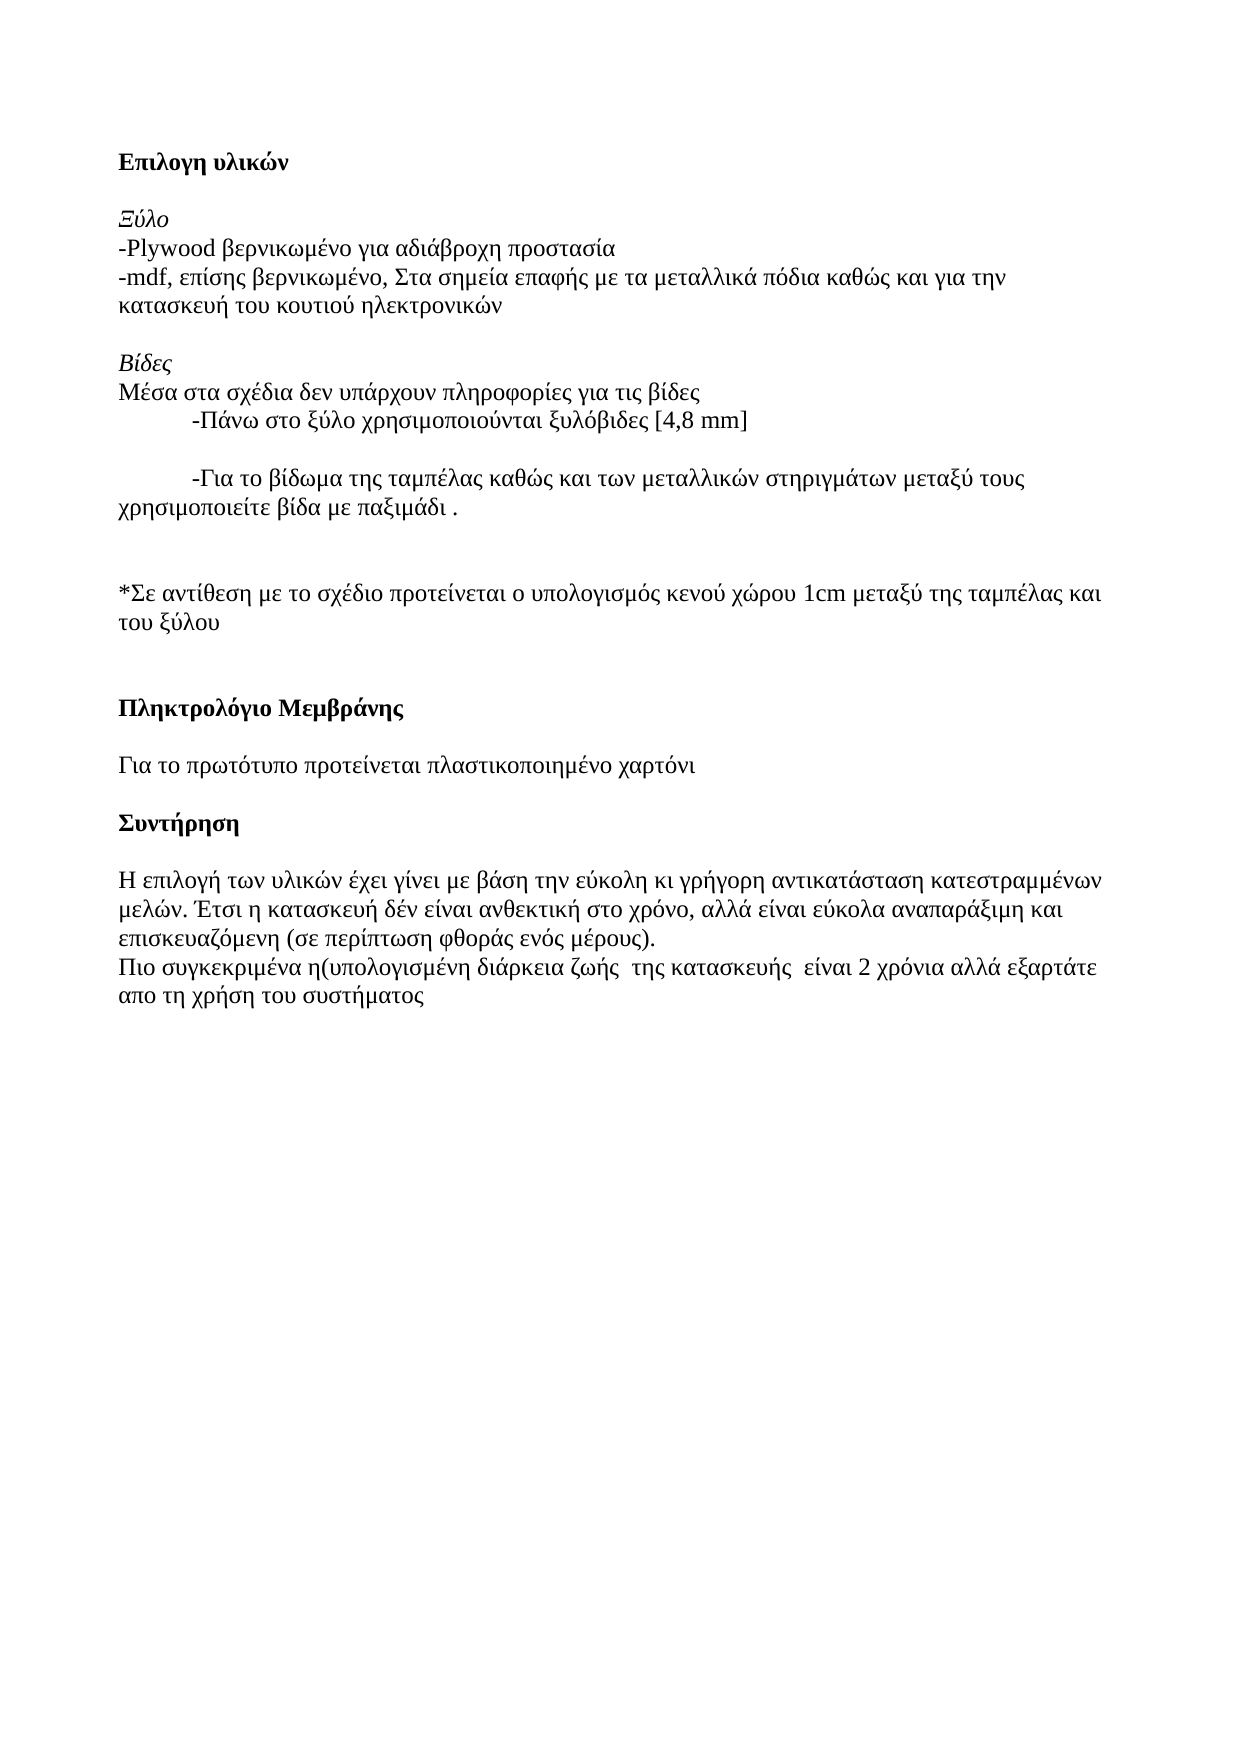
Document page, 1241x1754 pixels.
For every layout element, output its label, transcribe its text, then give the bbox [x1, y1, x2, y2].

text Ξύλο [118, 204, 1122, 233]
text Επιλογη υλικών [118, 147, 1122, 176]
text Η επιλογή των υλικών έχει γίνει με βάση την εύκολη κι γρήγορη αντικατάσταση κατεστραμμένων μελών. Έτσι η κατασκευή δέν είναι ανθεκτική στο χρόνο, αλλά είναι εύκολα αναπαράξιμη και επισκευαζόμενη (σε περίπτωση φθοράς ενός μέρους). [118, 866, 1122, 952]
text Για το πρωτότυπο προτείνεται πλαστικοποιημένο χαρτόνι [118, 751, 1122, 779]
text *Σε αντίθεση με το σχέδιο προτείνεται ο υπολογισμός κενού χώρου 1cm μεταξύ της ταμπέλας και του ξύλου [118, 578, 1122, 636]
text Πιο συγκεκριμένα η(υπολογισμένη διάρκεια ζωής της κατασκευής είναι 2 χρόνια αλλά εξαρτάτε απο τη χρήση του συστήματος [118, 952, 1122, 1009]
text -Plywood βερνικωμένο για αδιάβροχη προστασία [118, 233, 1122, 262]
text Βίδες [118, 348, 1122, 377]
text -Για το βίδωμα της ταμπέλας καθώς και των μεταλλικών στηριγμάτων μεταξύ τους χρησιμοποιείτε βίδα με παξιμάδι . [118, 463, 1122, 521]
text Συντήρηση [118, 808, 1122, 837]
text Πληκτρολόγιο Μεμβράνης [118, 693, 1122, 722]
text Μέσα στα σχέδια δεν υπάρχουν πληροφορίες για τις βίδες [118, 377, 1122, 406]
text -Πάνω στο ξύλο χρησιμοποιούνται ξυλόβιδες [4,8 mm] [118, 406, 1122, 434]
text -mdf, επίσης βερνικωμένο, Στα σημεία επαφής με τα μεταλλικά πόδια καθώς και για την κατασκευή του κουτιού ηλεκτρονικών [118, 262, 1122, 319]
